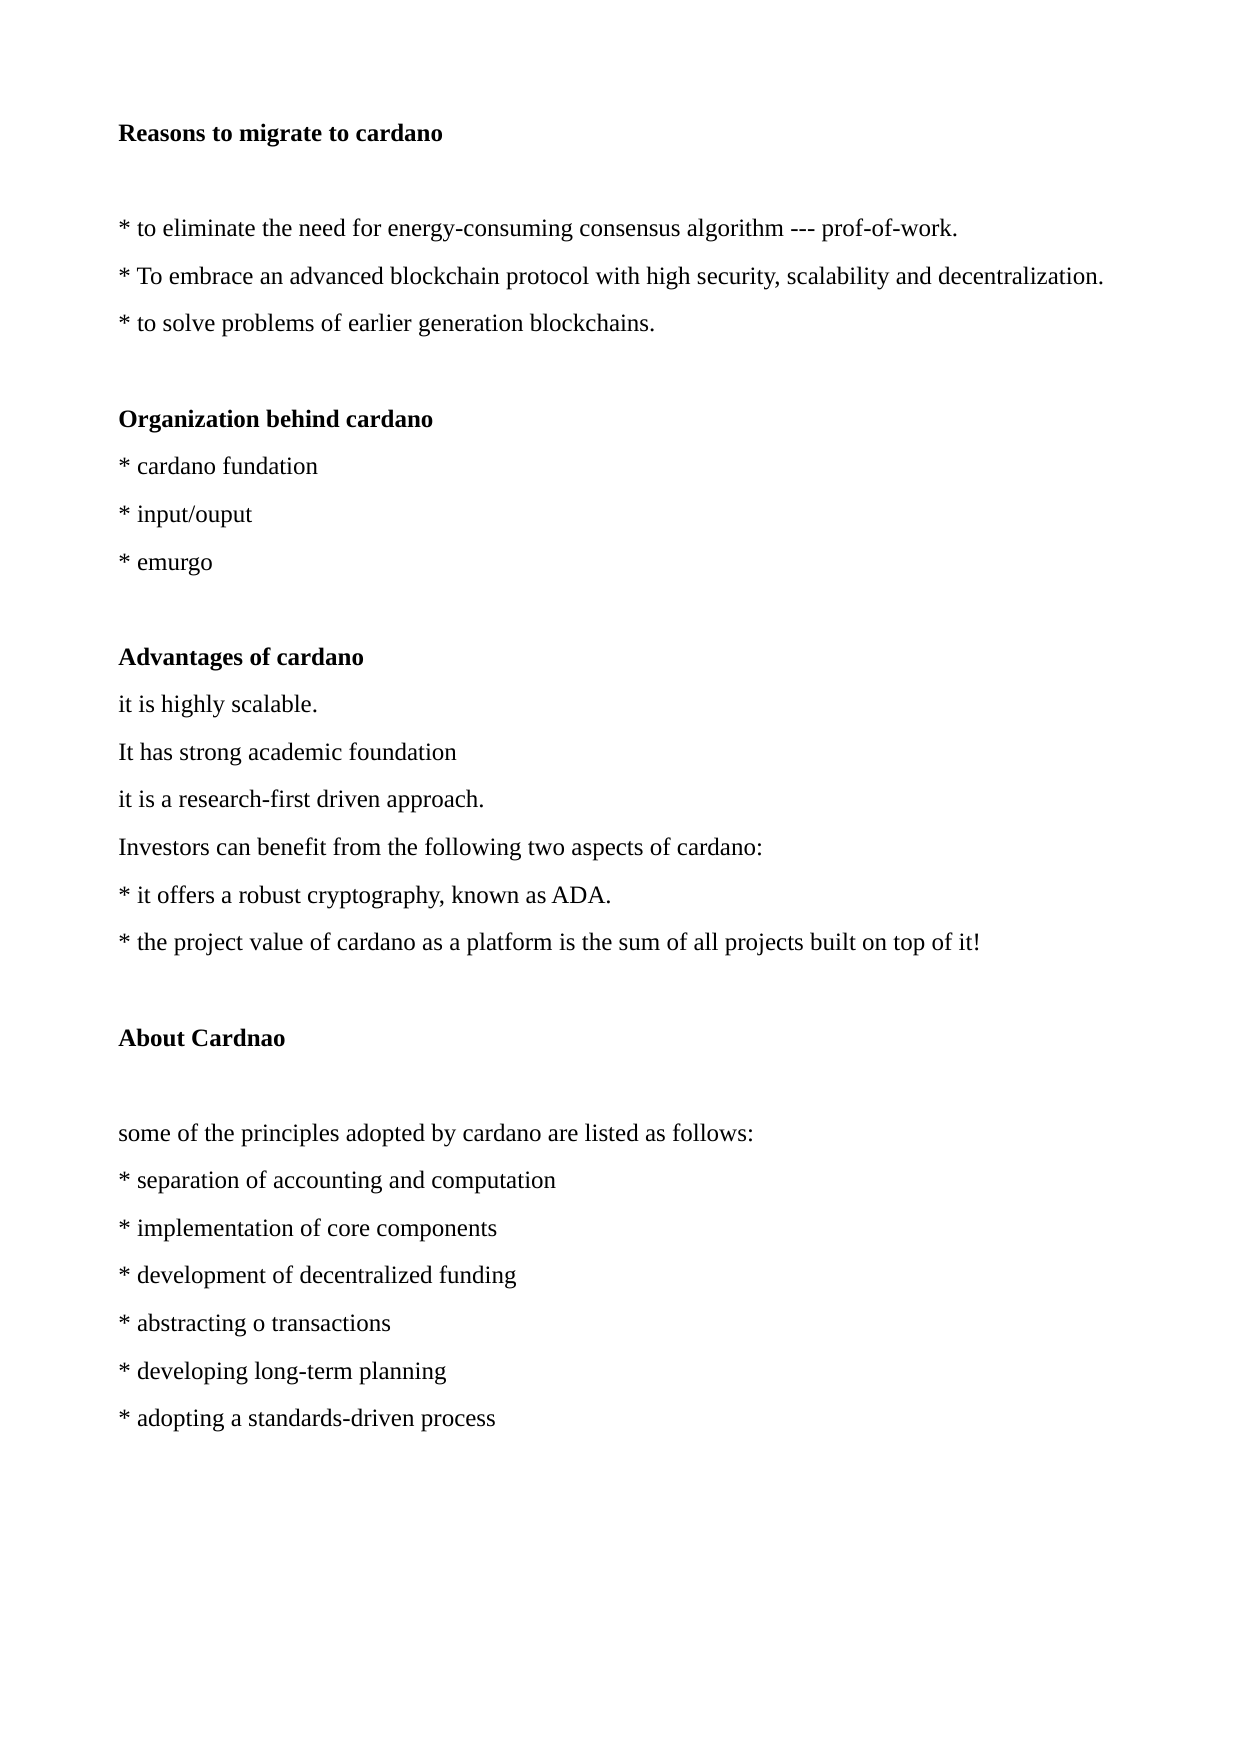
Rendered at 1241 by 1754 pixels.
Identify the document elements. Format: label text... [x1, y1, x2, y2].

text * it offers a robust cryptography, known as ADA. [118, 880, 1122, 908]
text * input/ouput [118, 499, 1122, 528]
text * developing long-term planning [118, 1356, 1122, 1384]
text * adopting a standards-driven process [118, 1403, 1122, 1432]
text * To embrace an advanced blockchain protocol with high security, scalability and decentralization. [118, 261, 1122, 290]
text * development of decentralized funding [118, 1261, 1122, 1289]
text Advantages of cardano [118, 642, 1122, 671]
text Reasons to migrate to cardano [118, 118, 1122, 147]
text Investors can benefit from the following two aspects of cardano: [118, 832, 1122, 861]
text * to solve problems of earlier generation blockchains. [118, 308, 1122, 337]
text some of the principles adopted by cardano are listed as follows: [118, 1118, 1122, 1147]
text It has strong academic foundation [118, 737, 1122, 766]
text it is highly scalable. [118, 689, 1122, 718]
text Organization behind cardano [118, 404, 1122, 432]
text * cardano fundation [118, 451, 1122, 480]
text * implementation of core components [118, 1213, 1122, 1242]
text * separation of accounting and computation [118, 1165, 1122, 1194]
text * to eliminate the need for energy-consuming consensus algorithm --- prof-of-work. [118, 213, 1122, 242]
text * emurgo [118, 547, 1122, 575]
text About Cardnao [118, 1023, 1122, 1051]
text * the project value of cardano as a platform is the sum of all projects built on top of it! [118, 927, 1122, 956]
text * abstracting o transactions [118, 1308, 1122, 1337]
text it is a research-first driven approach. [118, 784, 1122, 813]
